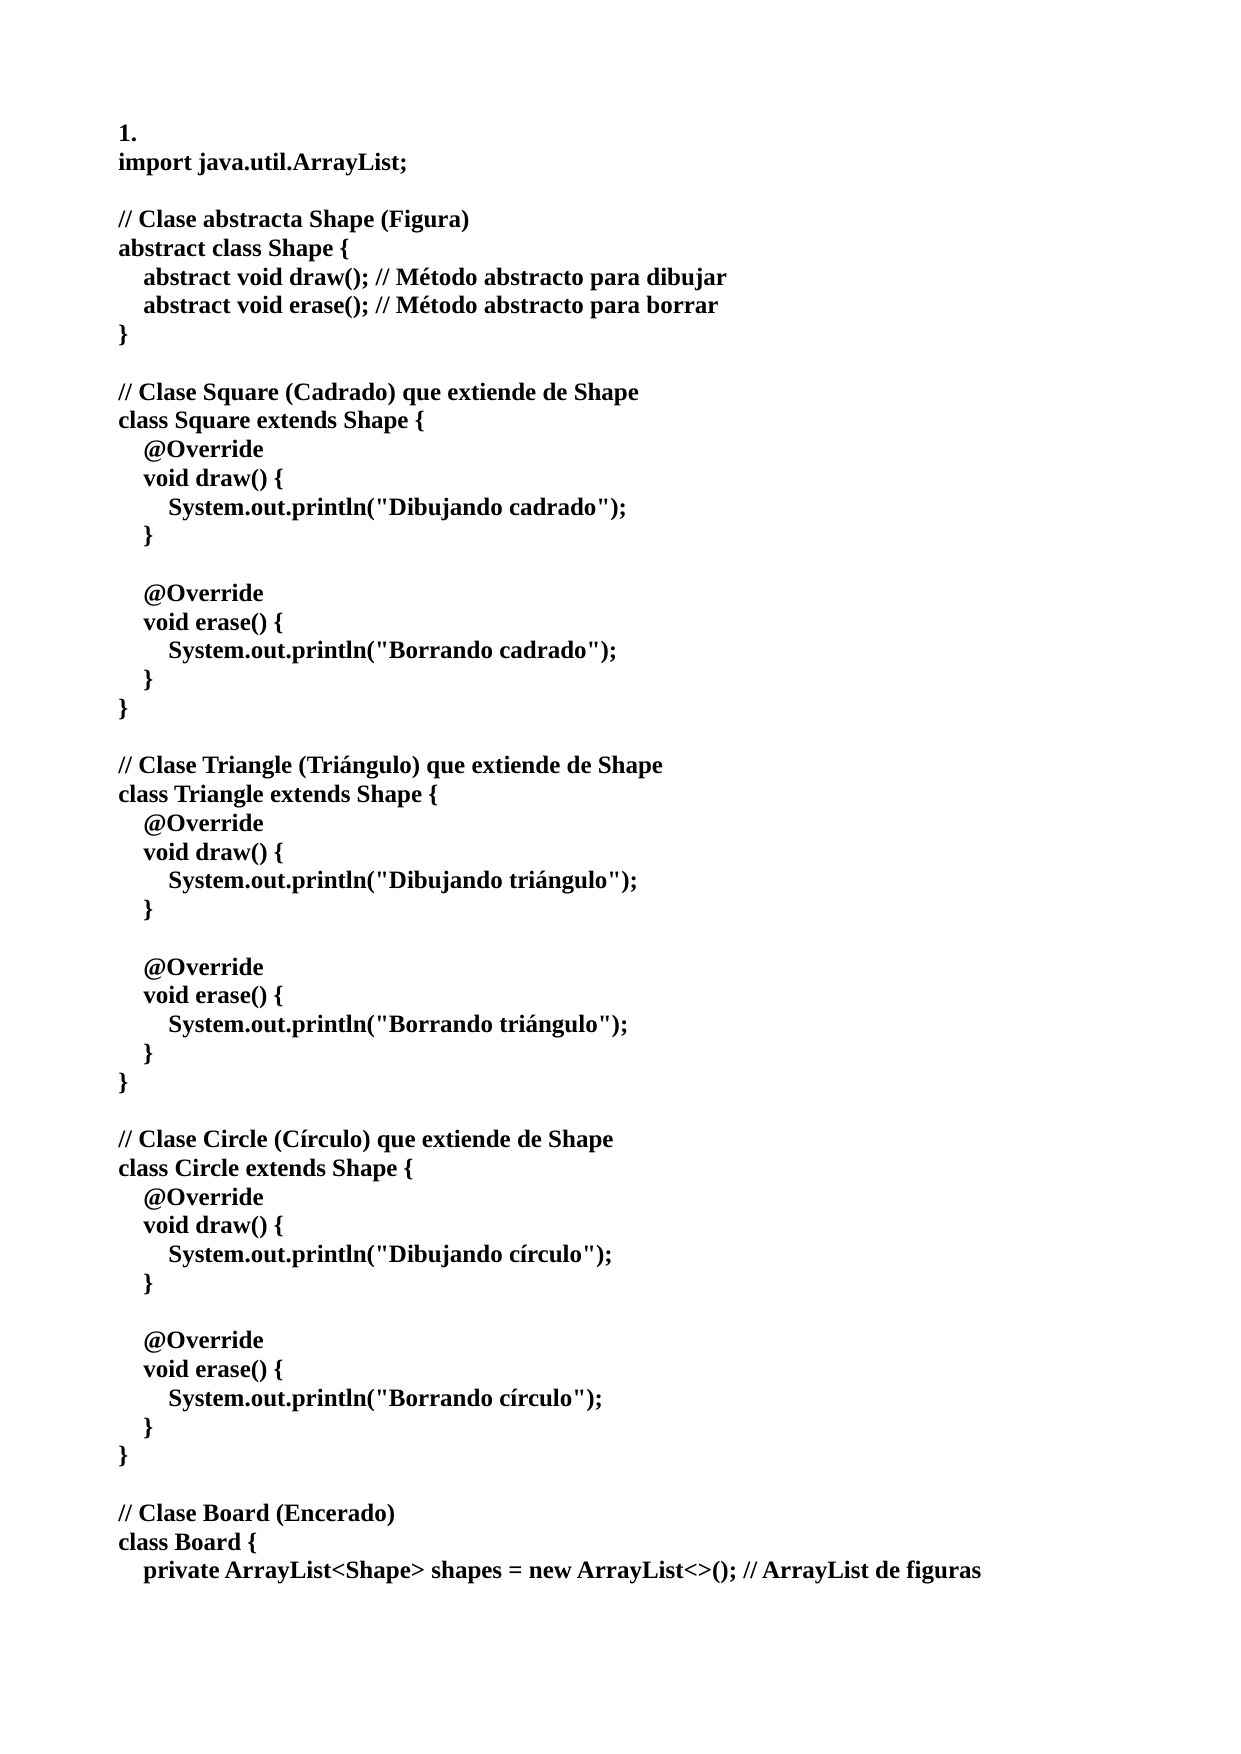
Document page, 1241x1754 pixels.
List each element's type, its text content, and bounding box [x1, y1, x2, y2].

text @Override [118, 1182, 1122, 1211]
text void erase() { [118, 1354, 1122, 1383]
text abstract class Shape { [118, 233, 1122, 262]
text class Triangle extends Shape { [118, 779, 1122, 808]
text System.out.println("Dibujando triángulo"); [118, 866, 1122, 894]
text class Square extends Shape { [118, 406, 1122, 434]
text void erase() { [118, 981, 1122, 1009]
text } [118, 1412, 1122, 1441]
text // Clase abstracta Shape (Figura) [118, 204, 1122, 233]
text private ArrayList<Shape> shapes = new ArrayList<>(); // ArrayList de figuras [118, 1556, 1122, 1584]
text @Override [118, 434, 1122, 463]
text } [118, 1067, 1122, 1096]
text @Override [118, 1326, 1122, 1354]
text @Override [118, 578, 1122, 607]
text void draw() { [118, 1211, 1122, 1239]
text import java.util.ArrayList; [118, 147, 1122, 176]
text 1. [118, 118, 1122, 147]
text class Circle extends Shape { [118, 1153, 1122, 1182]
text abstract void draw(); // Método abstracto para dibujar [118, 262, 1122, 291]
text } [118, 521, 1122, 549]
text System.out.println("Dibujando cadrado"); [118, 492, 1122, 521]
text abstract void erase(); // Método abstracto para borrar [118, 291, 1122, 319]
text @Override [118, 952, 1122, 981]
text // Clase Board (Encerado) [118, 1498, 1122, 1527]
text // Clase Square (Cadrado) que extiende de Shape [118, 377, 1122, 406]
text System.out.println("Borrando cadrado"); [118, 636, 1122, 664]
text } [118, 1268, 1122, 1297]
text void draw() { [118, 463, 1122, 492]
text System.out.println("Borrando círculo"); [118, 1383, 1122, 1412]
text class Board { [118, 1527, 1122, 1556]
text System.out.println("Dibujando círculo"); [118, 1239, 1122, 1268]
text } [118, 664, 1122, 693]
text System.out.println("Borrando triángulo"); [118, 1009, 1122, 1038]
text } [118, 319, 1122, 348]
text } [118, 1441, 1122, 1469]
text } [118, 1038, 1122, 1067]
text // Clase Circle (Círculo) que extiende de Shape [118, 1124, 1122, 1153]
text } [118, 693, 1122, 722]
text @Override [118, 808, 1122, 837]
text // Clase Triangle (Triángulo) que extiende de Shape [118, 751, 1122, 779]
text } [118, 894, 1122, 923]
text void erase() { [118, 607, 1122, 636]
text void draw() { [118, 837, 1122, 866]
